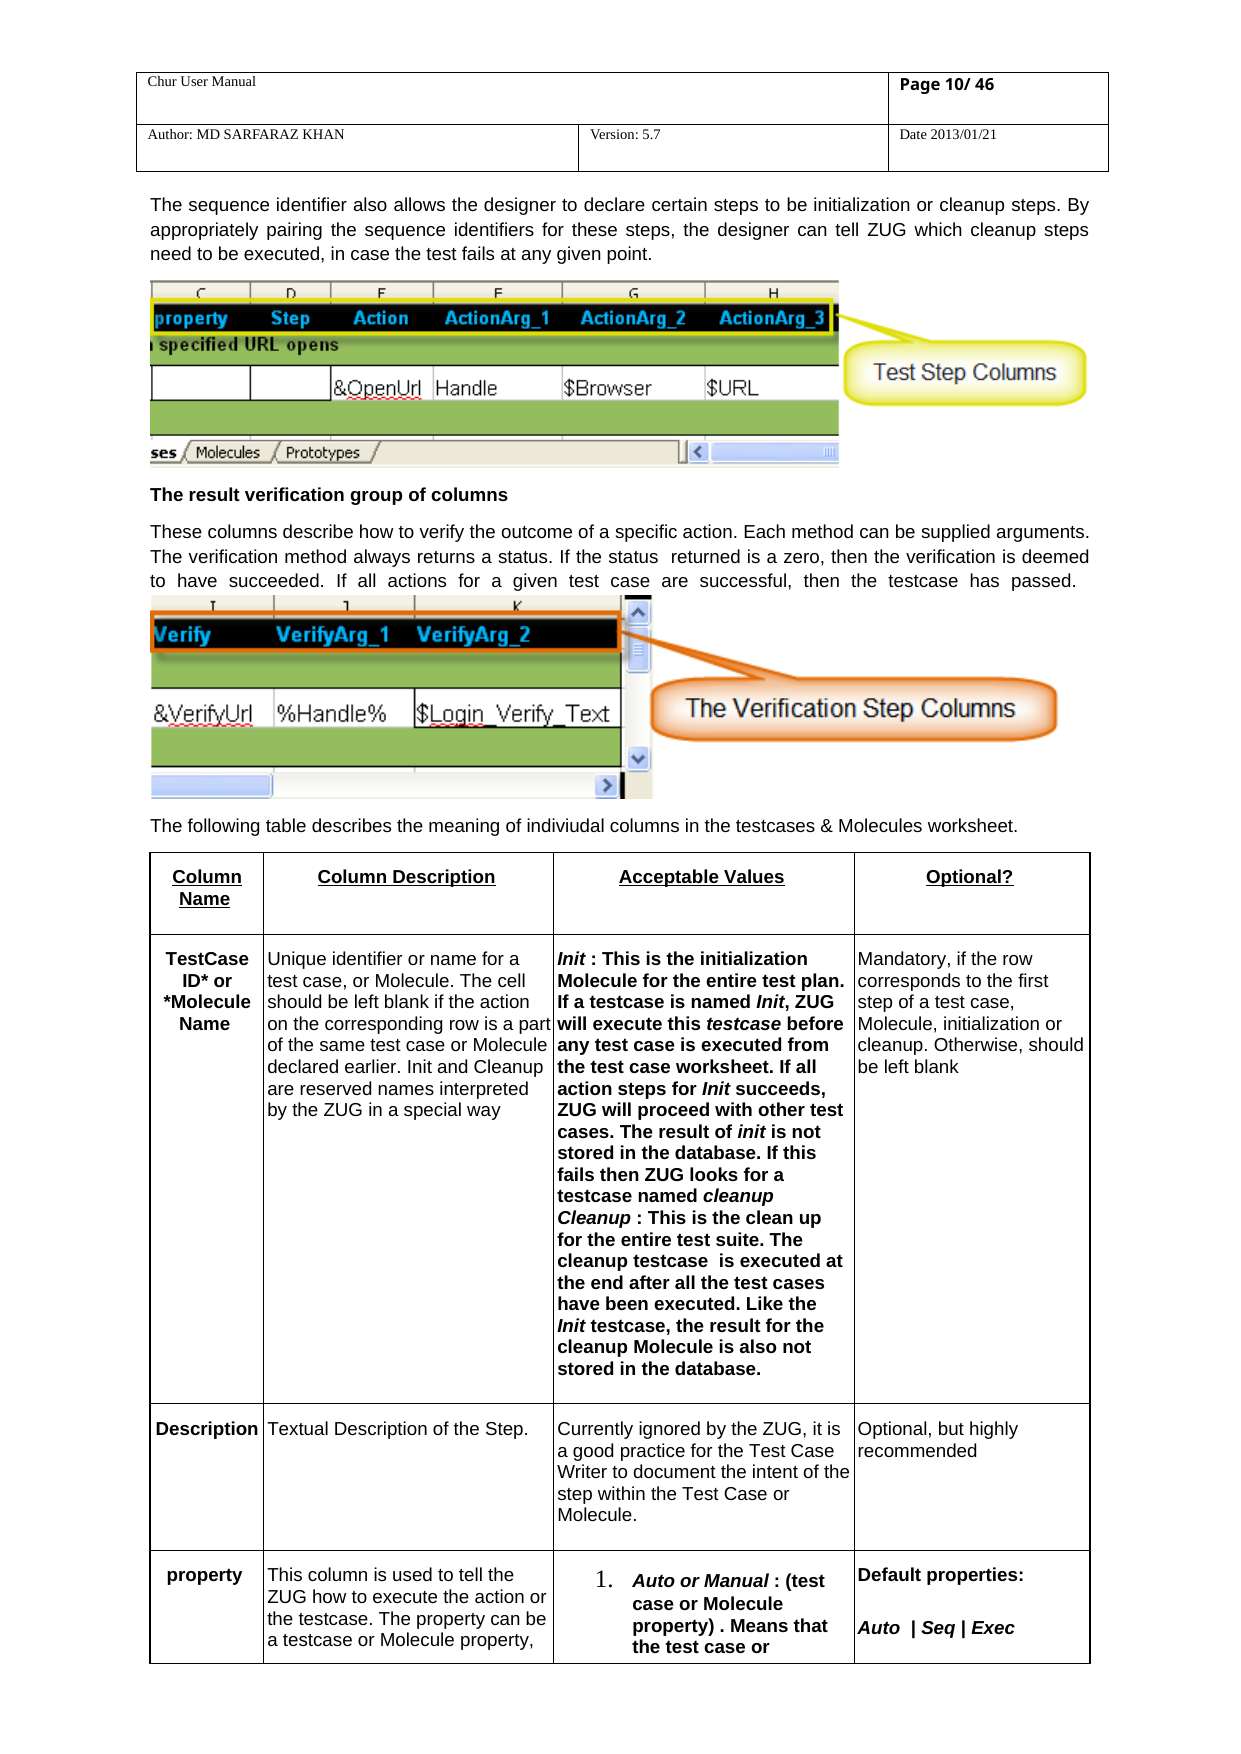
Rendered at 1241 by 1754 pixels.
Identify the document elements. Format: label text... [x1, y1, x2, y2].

table_cell This column is used to tell the ZUG how to execute the action or the testcase. The property can be a testcase or Molecule property, [264, 1551, 553, 1662]
table_cell Init : This is the initialization Molecule for the entire test plan. If a testcase is named Init, ZUG will execute this testcase before any test case is executed from the test case worksheet. If all action steps for Init succeeds, ZUG will proceed with other test cases. The result of init is not stored in the database. If this fails then ZUG looks for a testcase named cleanup Cleanup : This is the clean up for the entire test suite. The cleanup testcase is executed at the end after all the test cases have been executed. Like the Init testcase, the result for the cleanup Molecule is also not stored in the database. [554, 935, 854, 1403]
text The sequence identifier also allows the designer to declare certain steps to be initialization or cleanup steps. By appropriately pairing the sequence identifiers for these steps, the designer can tell ZUG which cleanup steps need to be executed, in case the test fails at any given point. [150, 193, 1090, 265]
text The result verification group of columns [150, 483, 1090, 505]
table_cell Textual Description of the Step. [264, 1404, 553, 1549]
table_cell Auto or Manual : (test case or Molecule property) . Means that the test case or [554, 1551, 854, 1662]
table_header Column Description [264, 853, 553, 933]
picture [150, 280, 1090, 468]
picture [150, 595, 1069, 799]
table_cell Unique identifier or name for a test case, or Molecule. The cell should be left blank if the action on the corresponding row is a part of the same test case or Molecule declared earlier. Init and Cleanup are reserved names interpreted by the ZUG in a special way [264, 935, 553, 1403]
table_header Optional? [855, 853, 1089, 933]
table_cell Description [151, 1404, 263, 1549]
table_cell Currently ignored by the ZUG, it is a good practice for the Test Case Writer to document the intent of the step within the Test Case or Molecule. [554, 1404, 854, 1549]
table_cell Optional, but highly recommended [855, 1404, 1089, 1549]
table_header Column Name [151, 853, 263, 933]
table_header Acceptable Values [554, 853, 854, 933]
table_cell Mandatory, if the row corresponds to the first step of a test case, Molecule, initialization or cleanup. Otherwise, should be left blank [855, 935, 1089, 1403]
text The following table describes the meaning of indiviudal columns in the testcases & Molecules worksheet. [150, 814, 1090, 836]
table_cell TestCase ID* or *Molecule Name [151, 935, 263, 1403]
text These columns describe how to verify the outcome of a specific action. Each method can be supplied arguments. The verification method always returns a status. If the status returned is a zero, then the verification is deemed to have succeeded. If all actions for a given test case are successful, then the testcase has passed. [150, 521, 1090, 799]
table_cell property [151, 1551, 263, 1662]
table_cell Default properties: Auto | Seq | Exec [855, 1551, 1089, 1662]
